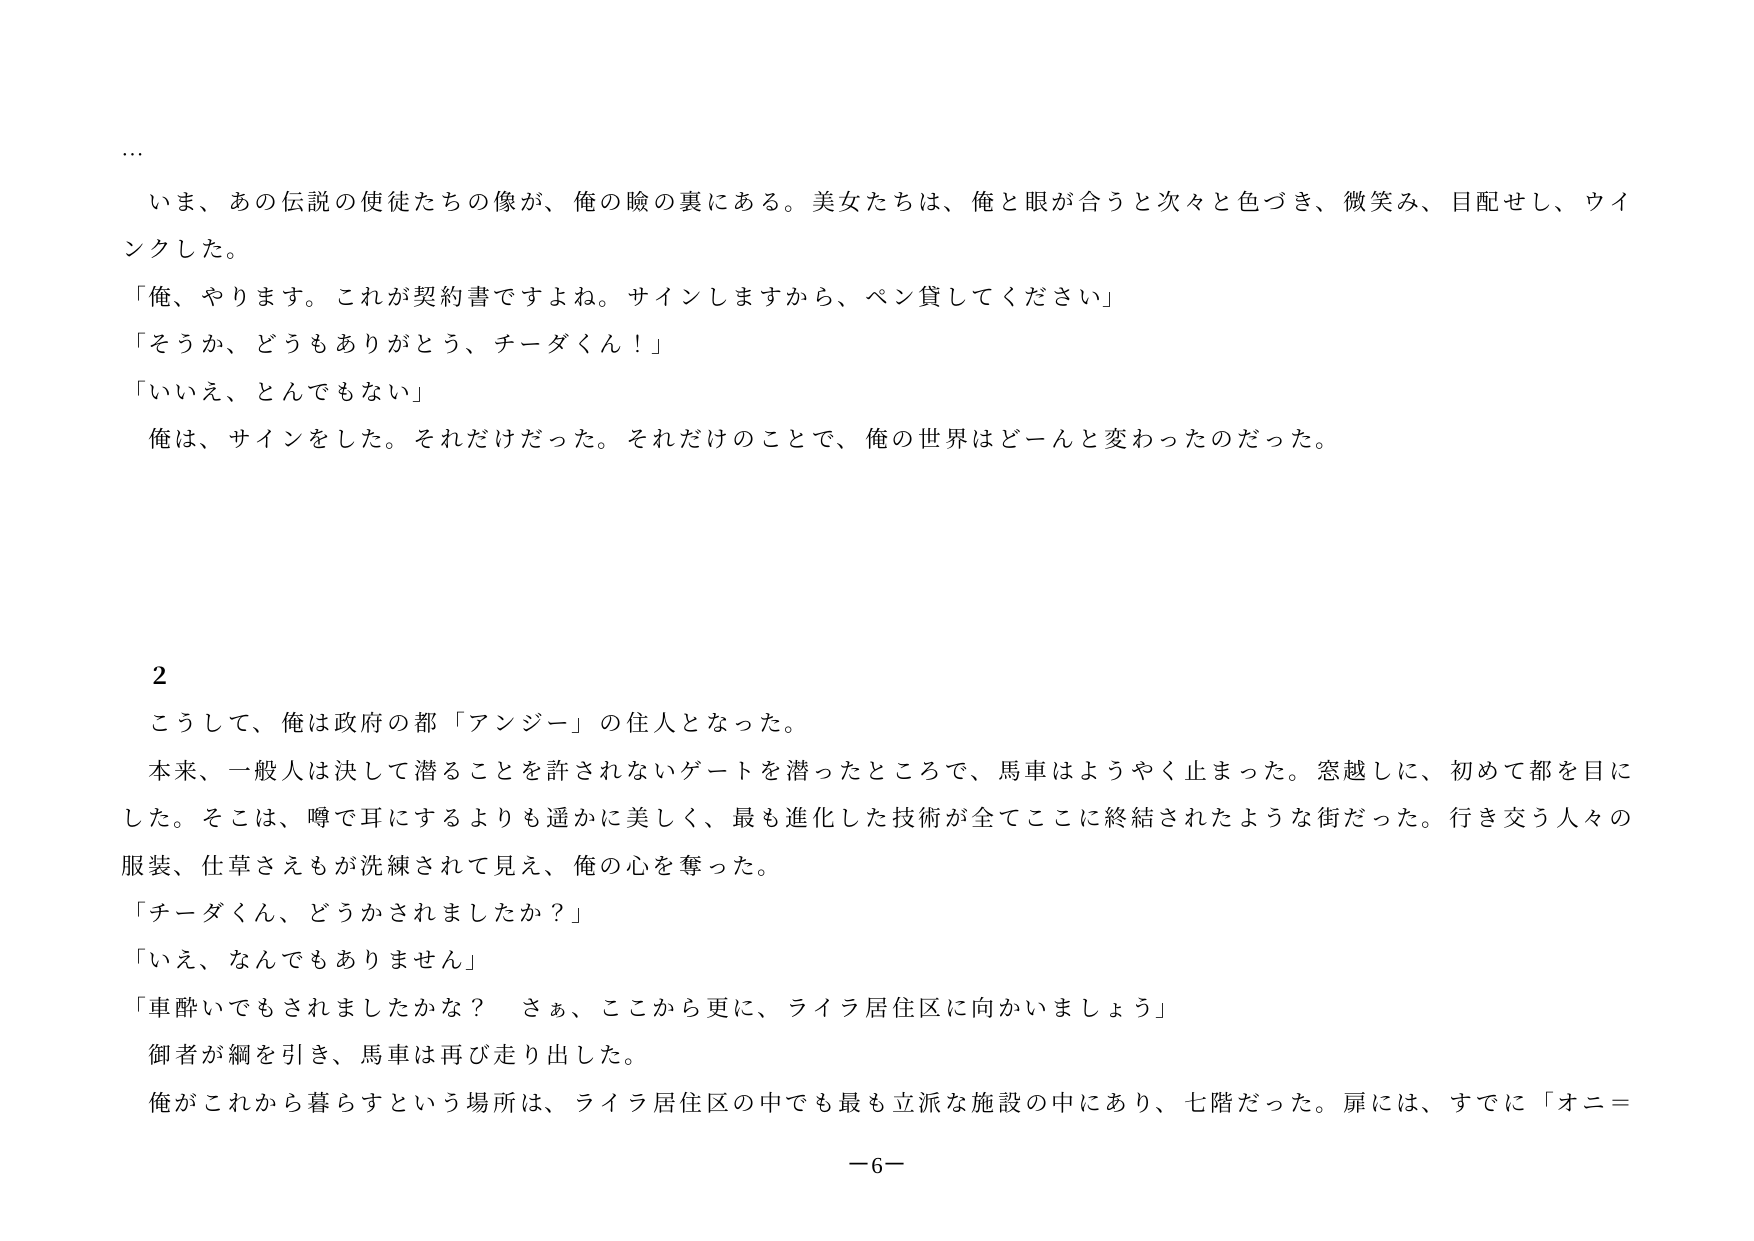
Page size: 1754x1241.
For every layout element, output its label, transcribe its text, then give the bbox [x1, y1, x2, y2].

text 「俺、やります。これが契約書ですよね。サインしますから、ペン貸してください」 [120, 261, 1634, 309]
text 俺は、サインをした。それだけだった。それだけのことで、俺の世界はどーんと変わったのだった。 [120, 403, 1634, 451]
text 御者が綱を引き、馬車は再び走り出した。 [120, 1019, 1634, 1067]
text 「いいえ、とんでもない」 [120, 356, 1634, 403]
text 本来、一般人は決して潜ることを許されないゲートを潜ったところで、馬車はようやく止まった。窓越しに、初めて都を目にした。そこは、噂で耳にするよりも遥かに美しく、最も進化した技術が全てここに終結されたような街だった。行き交う人々の服装、仕草さえもが洗練されて見え、俺の心を奪った。 [120, 735, 1634, 877]
text 「車酔いでもされましたかな？ さぁ、ここから更に、ライラ居住区に向かいましょう」 [120, 972, 1634, 1019]
text 「チーダくん、どうかされましたか？」 [120, 877, 1634, 925]
text 「そうか、どうもありがとう、チーダくん！」 [120, 309, 1634, 356]
text もうそれだけで十分だった。彼女は馬鹿じゃない。もう分かる。もうバレてる。それで討論になって、言い合いは続いて……。そう、俺には、笑っちゃいけない時に笑ってしまう良くない癖がある。余りにも興奮してる彼女を目の前に、一番やっちゃいけないことだった。本気で愛してた。それなのに、どうしてこう、男というものは軽い生き物なのだろう。瞼を閉じれば、ほら…… [120, 119, 1634, 166]
text 俺がこれから暮らすという場所は、ライラ居住区の中でも最も立派な施設の中にあり、七階だった。扉には、すでに「オニ＝ [120, 1067, 1634, 1114]
text ２ [120, 640, 1634, 688]
text いま、あの伝説の使徒たちの像が、俺の瞼の裏にある。美女たちは、俺と眼が合うと次々と色づき、微笑み、目配せし、ウインクした。 [120, 166, 1634, 261]
text こうして、俺は政府の都「アンジー」の住人となった。 [120, 688, 1634, 735]
text 「いえ、なんでもありません」 [120, 925, 1634, 972]
